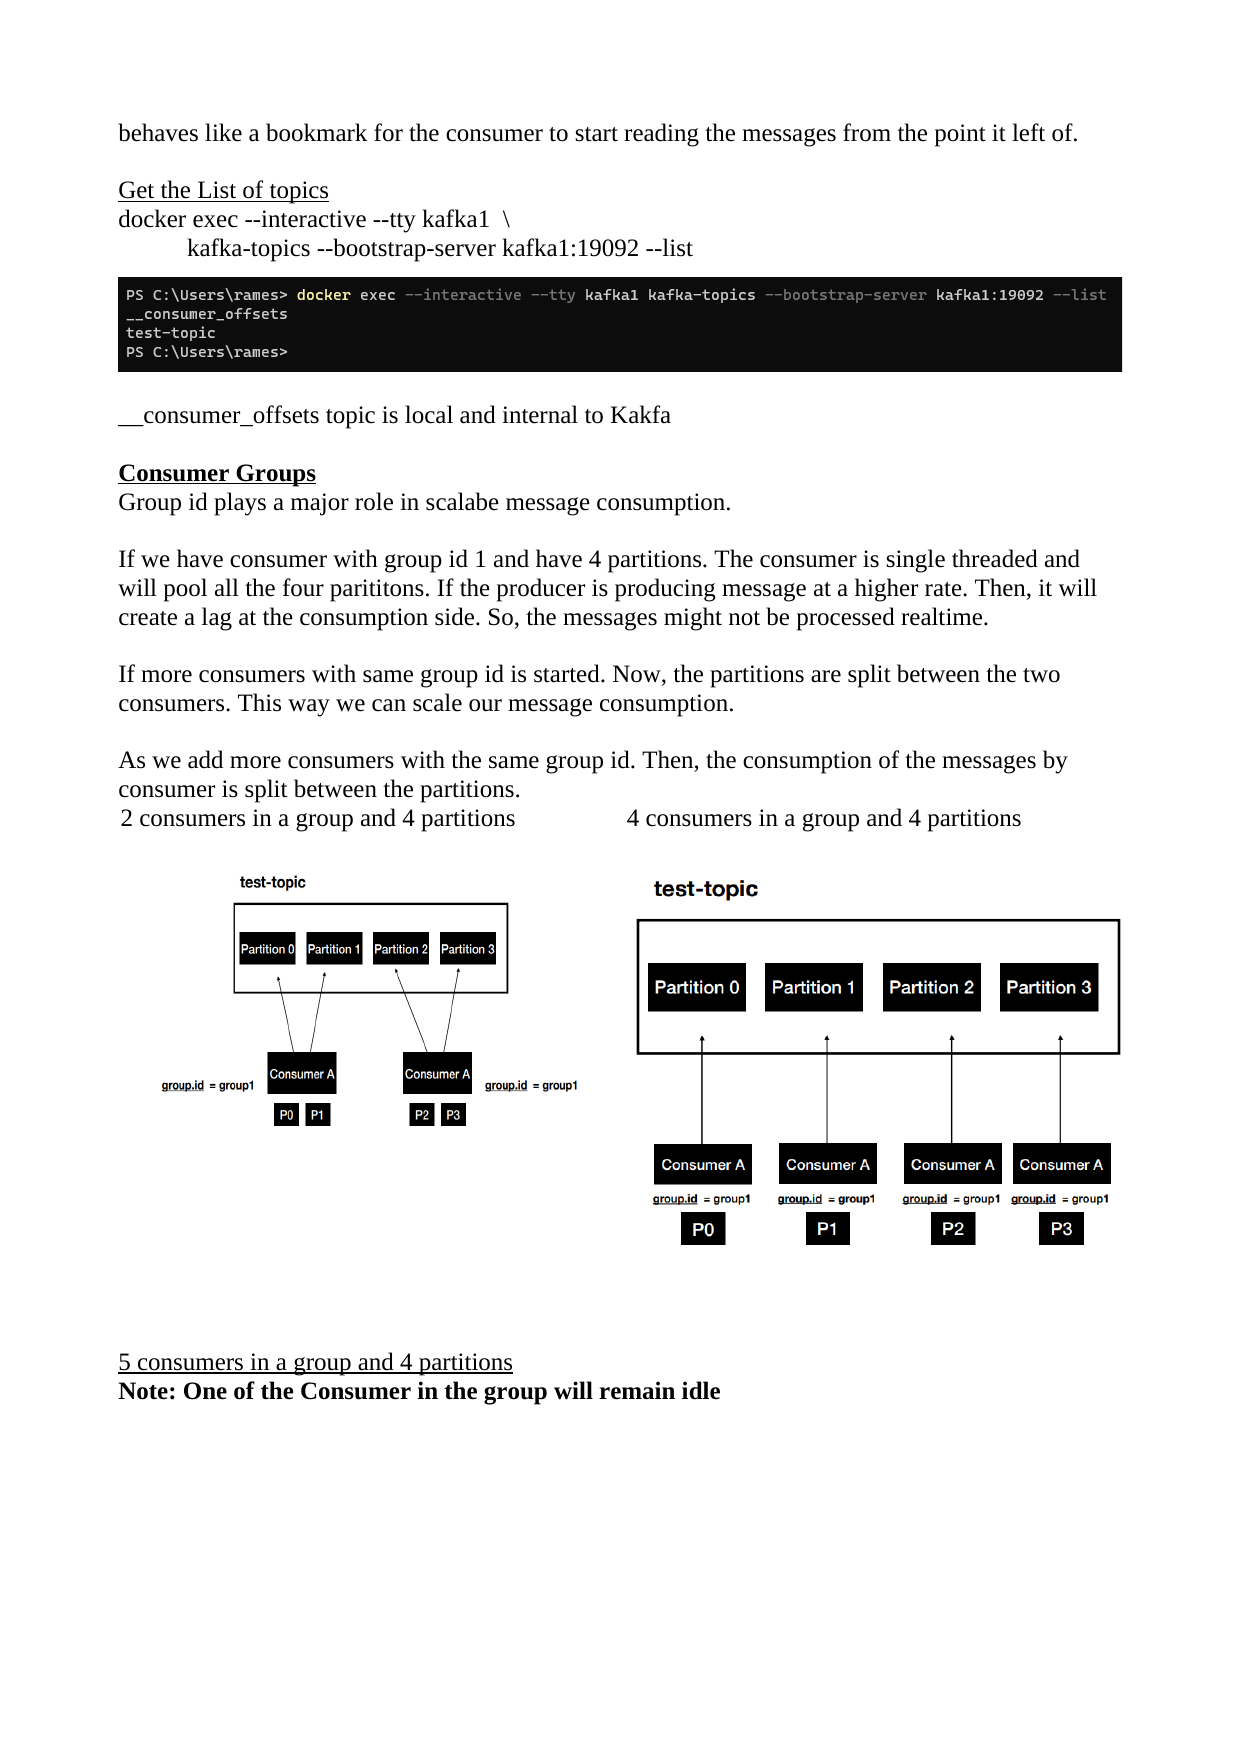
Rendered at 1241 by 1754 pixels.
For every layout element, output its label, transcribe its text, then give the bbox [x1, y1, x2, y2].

picture [621, 860, 1123, 1262]
text If we have consumer with group id 1 and have 4 partitions. The consumer is single threaded and will pool all the four parititons. If the producer is producing message at a higher rate. Then, it will create a lag at the consumption side. So, the messages might not be processed realtime. [118, 544, 1122, 630]
text Get the List of topics [118, 176, 1122, 204]
table_header 2 consumers in a group and 4 partitions [120, 803, 620, 1290]
picture [153, 860, 587, 1142]
text As we add more consumers with the same group id. Then, the consumption of the messages by consumer is split between the partitions. [118, 745, 1122, 803]
text Group id plays a major role in scalabe message consumption. [118, 487, 1122, 515]
text kafka-topics --bootstrap-server kafka1:19092 --list [118, 233, 1122, 262]
text behaves like a bookmark for the consumer to start reading the messages from the point it left of. [118, 118, 1122, 147]
text __consumer_offsets topic is local and internal to Kakfa [118, 400, 1122, 429]
text Note: One of the Consumer in the group will remain idle [118, 1376, 1122, 1405]
text docker exec --interactive --tty kafka1 \ [118, 204, 1122, 233]
table_header 4 consumers in a group and 4 partitions [620, 803, 1123, 1290]
text Consumer Groups [118, 458, 1122, 487]
text If more consumers with same group id is started. Now, the partitions are split between the two consumers. This way we can scale our message consumption. [118, 659, 1122, 717]
picture [118, 277, 1123, 372]
text 5 consumers in a group and 4 partitions [118, 1347, 1122, 1376]
